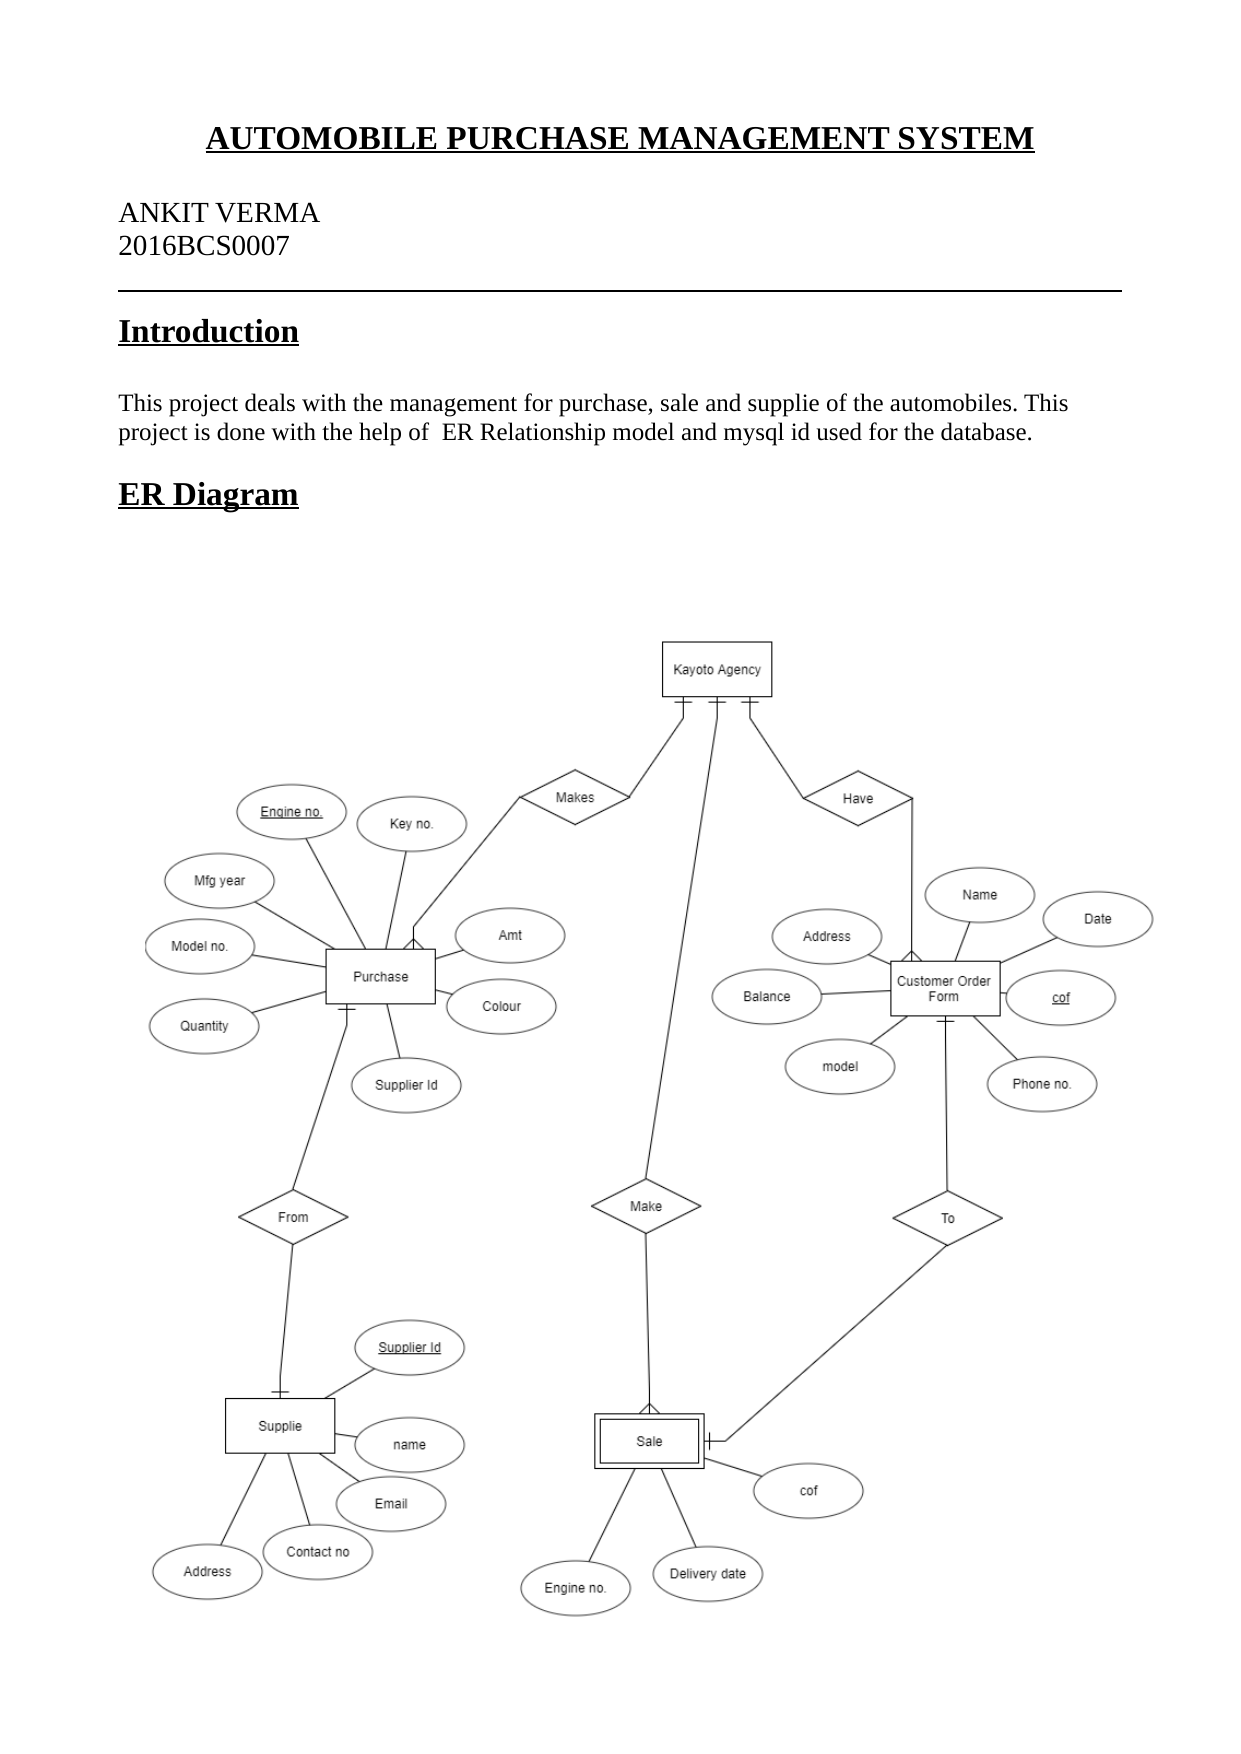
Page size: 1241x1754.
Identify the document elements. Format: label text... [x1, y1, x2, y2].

text Introduction [118, 311, 1122, 349]
text 2016BCS0007 [118, 228, 1122, 262]
text ANKIT VERMA [118, 195, 1122, 228]
text This project deals with the management for purchase, sale and supplie of the automobiles. This project is done with the help of ER Relationship model and mysql id used for the database. [118, 388, 1122, 445]
text AUTOMOBILE PURCHASE MANAGEMENT SYSTEM [118, 118, 1122, 156]
text ER Diagram [118, 474, 1122, 512]
picture [118, 613, 1181, 1644]
